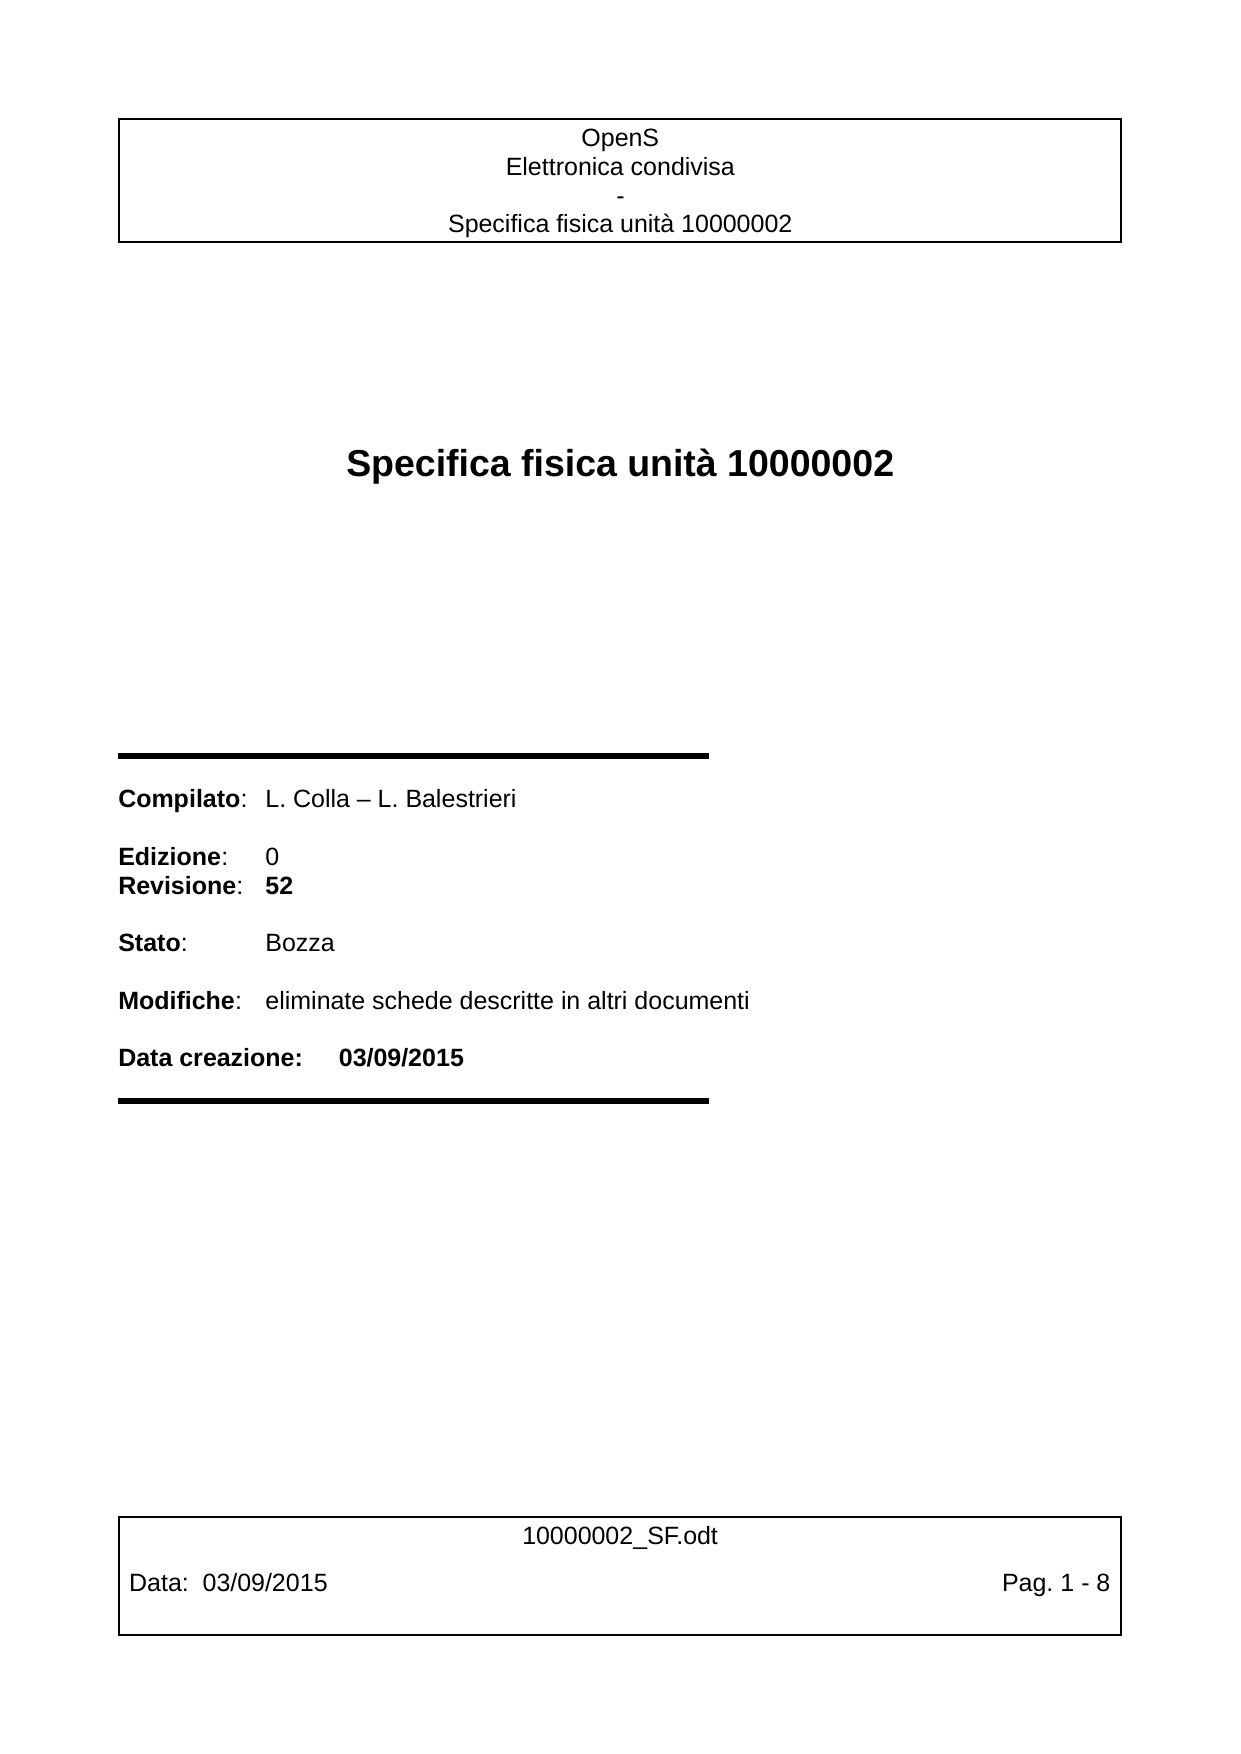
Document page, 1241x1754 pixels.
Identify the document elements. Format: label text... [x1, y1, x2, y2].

text Stato: Bozza [118, 928, 1121, 957]
text Revisione: 52 [118, 871, 1121, 899]
text Edizione: 0 [118, 842, 1121, 871]
text Data creazione: 09/03/2015 [118, 1043, 1121, 1072]
text Modifiche: eliminate schede descritte in altri documenti [118, 986, 1121, 1014]
title Specifica fisica unità 10000002 [118, 441, 1122, 484]
text Compilato: L. Colla – L. Balestrieri [118, 784, 1121, 813]
